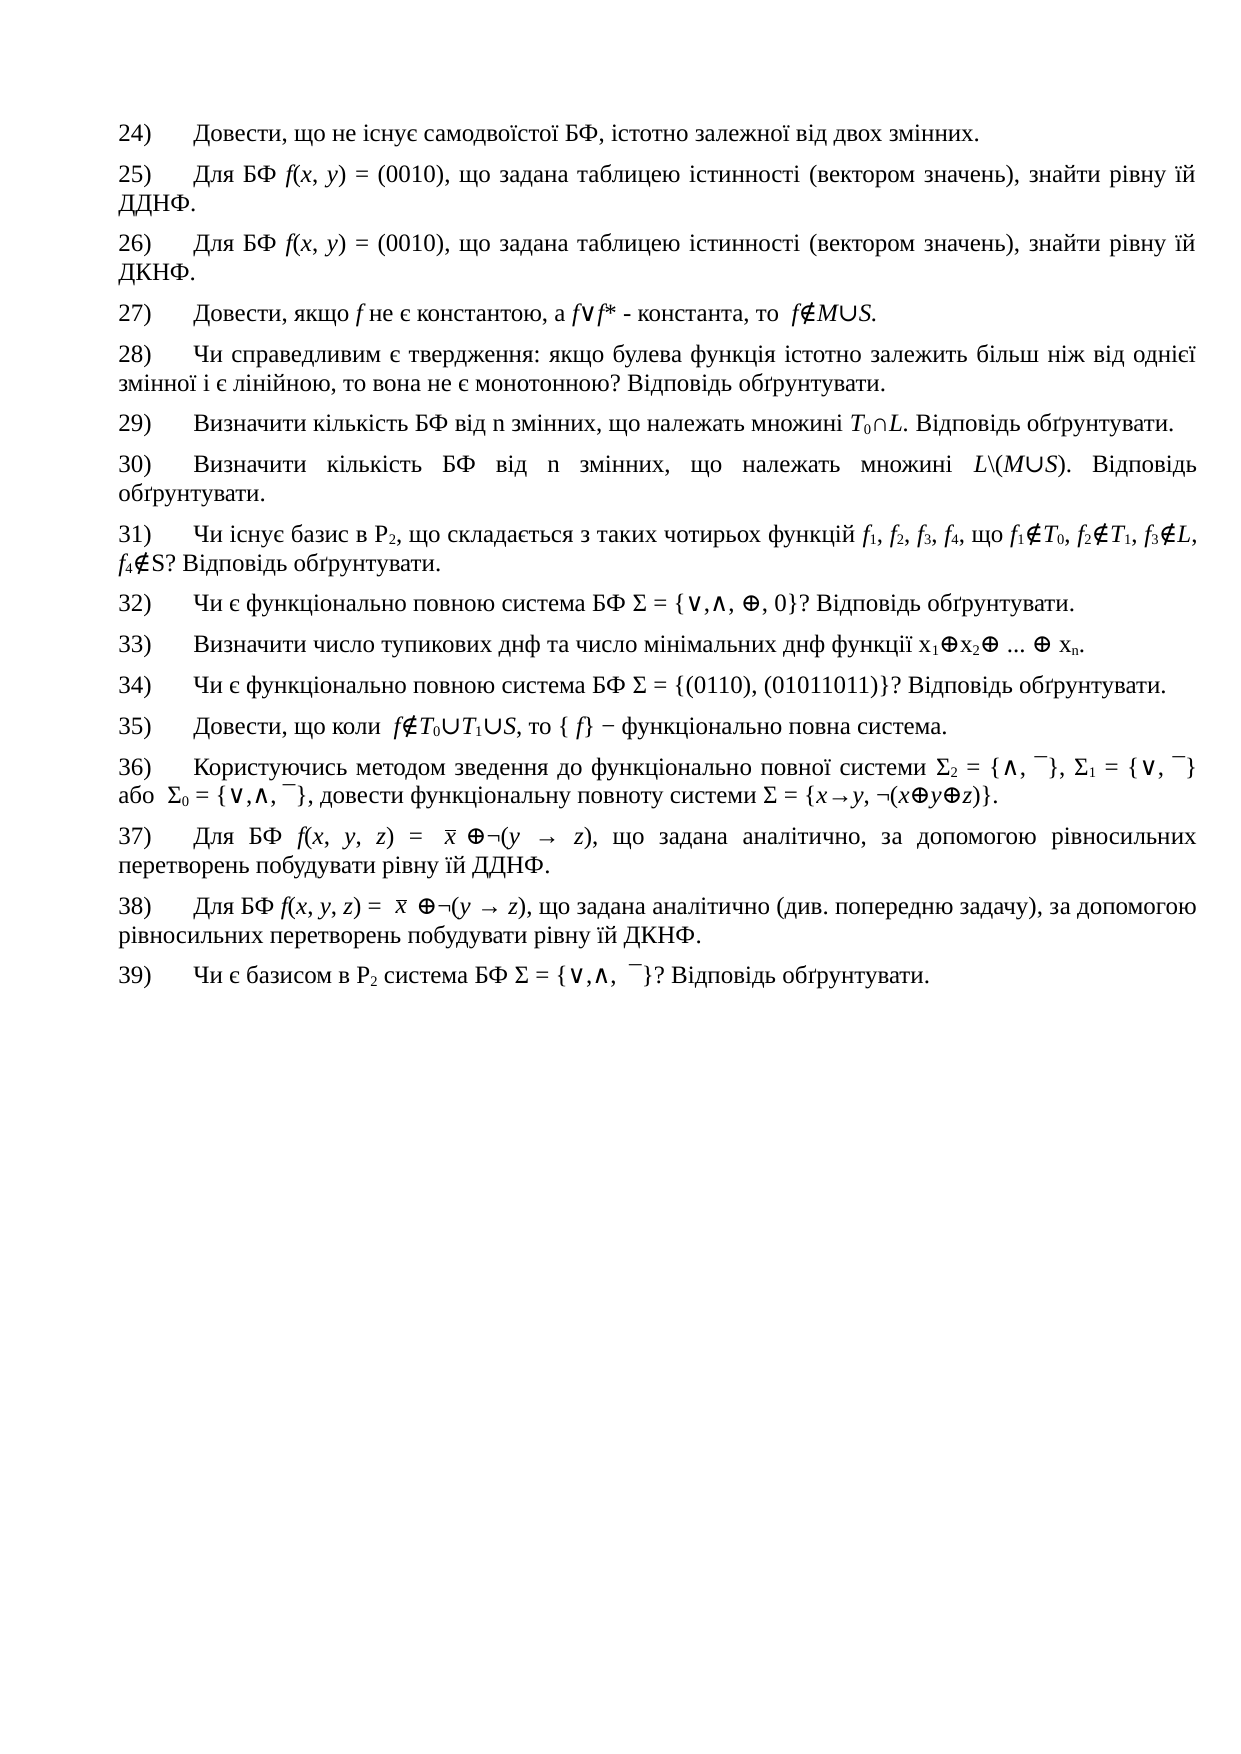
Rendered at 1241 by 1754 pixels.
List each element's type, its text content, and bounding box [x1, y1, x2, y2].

list Довести, що не існує самодвоїстої БФ, істотно залежної від двох змінних. [118, 118, 1197, 147]
list Чи є функціонально повною система БФ Σ = {∨,∧, ⊕, 0}? Відповідь обґрунтувати. [118, 588, 1197, 617]
list Для БФ f(x, y, z) = ⊕¬(y → z), що задана аналітично (див. попередню задачу), за допомогою рівносильних перетворень побудувати рівну їй ДКНФ. [118, 891, 1197, 948]
list Користуючись методом зведення до функціонально повної системи Σ2 = {∧, ¯}, Σ1 = {∨, ¯} або Σ0 = {∨,∧, ¯}, довести функціональну повноту системи Σ = {х→у, ¬(x⊕y⊕z)}. [118, 752, 1197, 809]
list Чи існує базис в P2, що складається з таких чотирьох функцій f1, f2, f3, f4, що f1∉Т0, f2∉Т1, f3∉L, f4∉S? Відповідь обґрунтувати. [118, 519, 1197, 576]
list Для БФ f(x, y) = (0010), що задана таблицею істинності (вектором значень), знайти рівну їй ДКНФ. [118, 228, 1197, 286]
list Визначити кількість БФ від n змінних, що належать множині L\(М∪S). Відповідь обґрунтувати. [118, 449, 1197, 507]
list Довести, що коли f∉Т0∪Т1∪S, то { f} − функціонально повна система. [118, 711, 1197, 740]
list Для БФ f(x, y, z) = ⊕¬(y → z), що задана аналітично, за допомогою рівносильних перетворень побудувати рівну їй ДДНФ. [118, 821, 1197, 879]
list Визначити кількість БФ від n змінних, що належать множині Т0∩L. Відповідь обґрунтувати. [118, 408, 1197, 437]
list Довести, якщо f не є константою, а f∨f* - константа, то f∉М∪S. [118, 298, 1197, 327]
list Визначити число тупикових днф та число мінімальних днф функції х1⊕х2⊕ ... ⊕ хn. [118, 629, 1197, 658]
list Чи є базисом в Р2 система БФ Σ = {∨,∧, ¯}? Відповідь обґрунтувати. [118, 961, 1197, 989]
list Чи справедливим є твердження: якщо булева функція істотно залежить більш ніж від однієї змінної і є лінійною, то вона не є монотонною? Відповідь обґрунтувати. [118, 339, 1197, 396]
list Для БФ f(x, y) = (0010), що задана таблицею істинності (вектором значень), знайти рівну їй ДДНФ. [118, 159, 1197, 216]
list Чи є функціонально повною система БФ Σ = {(0110), (01011011)}? Відповідь обґрунтувати. [118, 670, 1197, 699]
